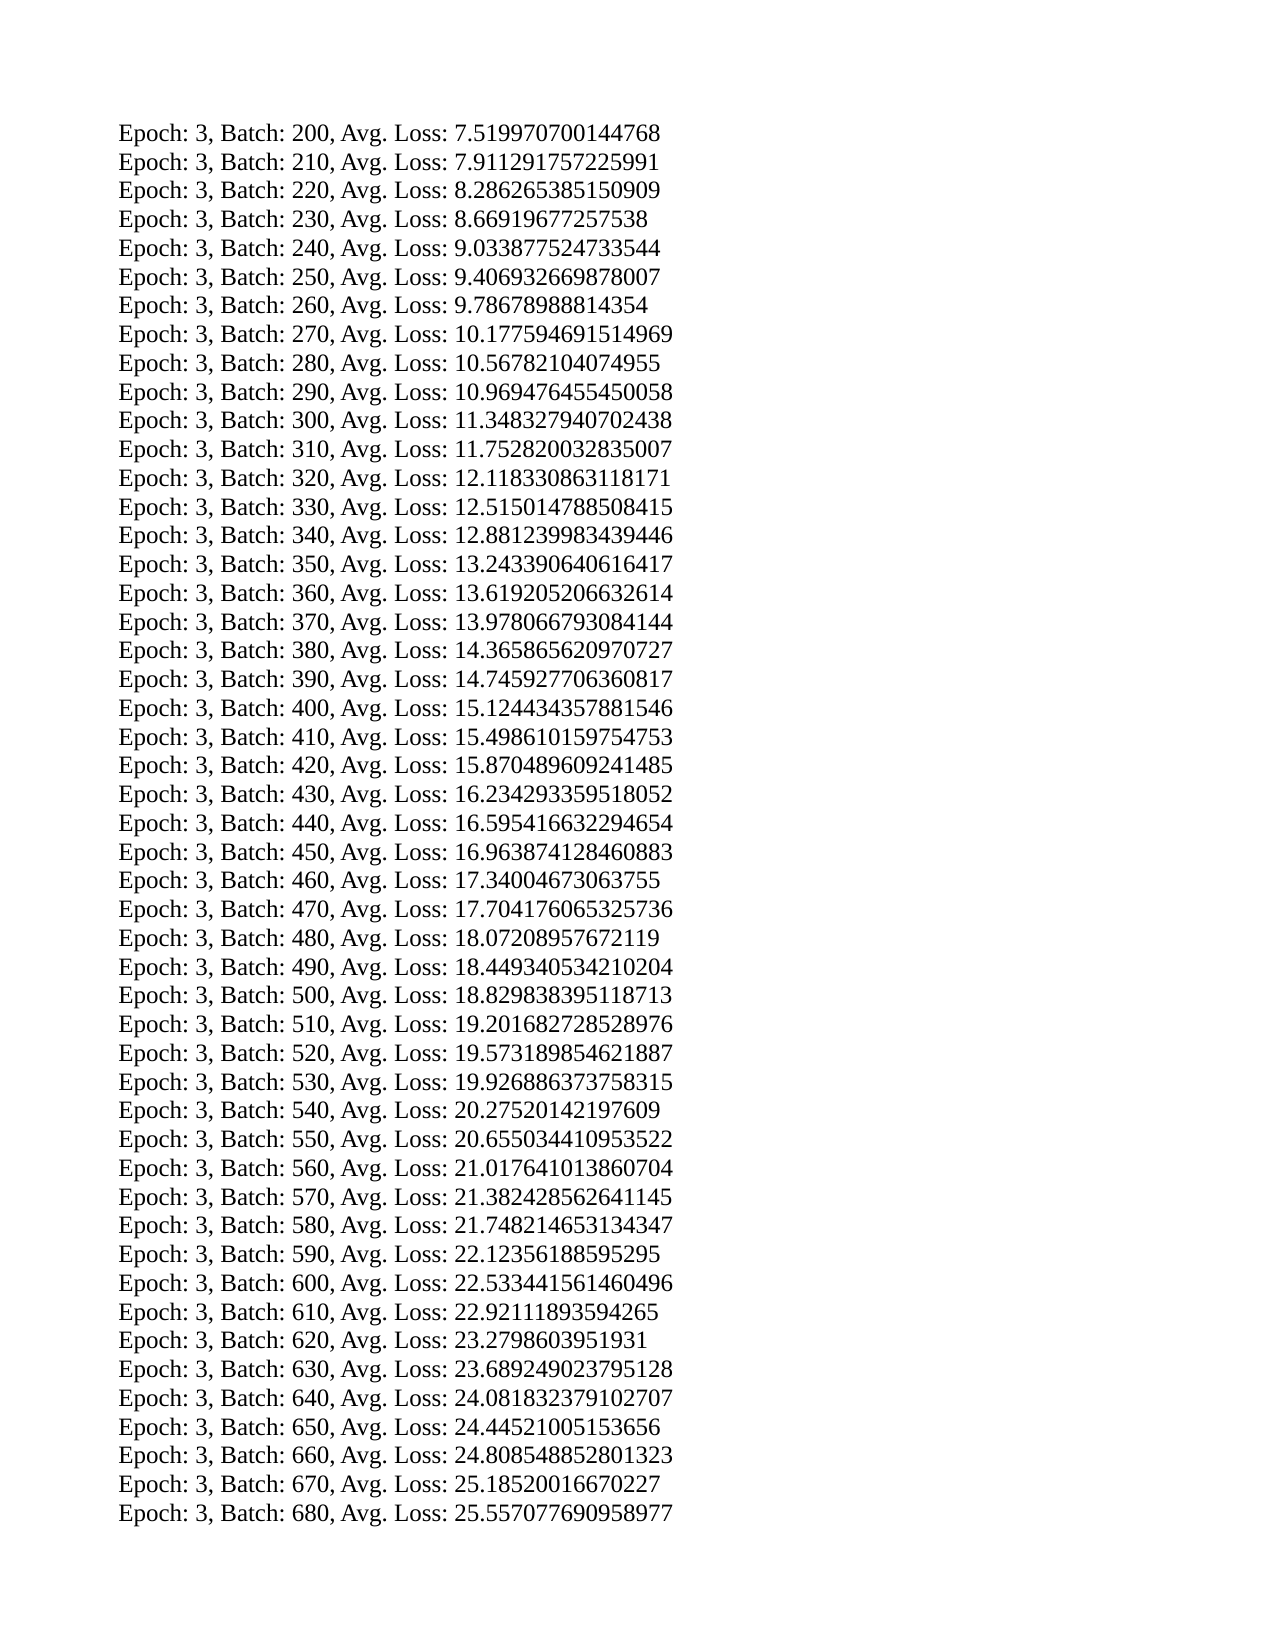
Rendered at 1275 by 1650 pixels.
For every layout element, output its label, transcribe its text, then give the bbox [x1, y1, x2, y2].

text Epoch: 3, Batch: 640, Avg. Loss: 24.081832379102707 [118, 1383, 1157, 1412]
text Epoch: 3, Batch: 320, Avg. Loss: 12.118330863118171 [118, 463, 1157, 492]
text Epoch: 3, Batch: 460, Avg. Loss: 17.34004673063755 [118, 866, 1157, 894]
text Epoch: 3, Batch: 200, Avg. Loss: 7.519970700144768 [118, 118, 1157, 147]
text Epoch: 3, Batch: 630, Avg. Loss: 23.689249023795128 [118, 1354, 1157, 1383]
text Epoch: 3, Batch: 290, Avg. Loss: 10.969476455450058 [118, 377, 1157, 406]
text Epoch: 3, Batch: 680, Avg. Loss: 25.557077690958977 [118, 1498, 1157, 1527]
text Epoch: 3, Batch: 450, Avg. Loss: 16.963874128460883 [118, 837, 1157, 866]
text Epoch: 3, Batch: 350, Avg. Loss: 13.243390640616417 [118, 549, 1157, 578]
text Epoch: 3, Batch: 540, Avg. Loss: 20.27520142197609 [118, 1096, 1157, 1124]
text Epoch: 3, Batch: 520, Avg. Loss: 19.573189854621887 [118, 1038, 1157, 1067]
text Epoch: 3, Batch: 550, Avg. Loss: 20.655034410953522 [118, 1124, 1157, 1153]
text Epoch: 3, Batch: 230, Avg. Loss: 8.66919677257538 [118, 204, 1157, 233]
text Epoch: 3, Batch: 430, Avg. Loss: 16.234293359518052 [118, 779, 1157, 808]
text Epoch: 3, Batch: 250, Avg. Loss: 9.406932669878007 [118, 262, 1157, 291]
text Epoch: 3, Batch: 510, Avg. Loss: 19.201682728528976 [118, 1009, 1157, 1038]
text Epoch: 3, Batch: 280, Avg. Loss: 10.56782104074955 [118, 348, 1157, 377]
text Epoch: 3, Batch: 500, Avg. Loss: 18.829838395118713 [118, 981, 1157, 1009]
text Epoch: 3, Batch: 490, Avg. Loss: 18.449340534210204 [118, 952, 1157, 981]
text Epoch: 3, Batch: 590, Avg. Loss: 22.12356188595295 [118, 1239, 1157, 1268]
text Epoch: 3, Batch: 620, Avg. Loss: 23.2798603951931 [118, 1326, 1157, 1354]
text Epoch: 3, Batch: 670, Avg. Loss: 25.18520016670227 [118, 1469, 1157, 1498]
text Epoch: 3, Batch: 610, Avg. Loss: 22.92111893594265 [118, 1297, 1157, 1326]
text Epoch: 3, Batch: 530, Avg. Loss: 19.926886373758315 [118, 1067, 1157, 1096]
text Epoch: 3, Batch: 570, Avg. Loss: 21.382428562641145 [118, 1182, 1157, 1211]
text Epoch: 3, Batch: 390, Avg. Loss: 14.745927706360817 [118, 664, 1157, 693]
text Epoch: 3, Batch: 240, Avg. Loss: 9.033877524733544 [118, 233, 1157, 262]
text Epoch: 3, Batch: 660, Avg. Loss: 24.808548852801323 [118, 1441, 1157, 1469]
text Epoch: 3, Batch: 480, Avg. Loss: 18.07208957672119 [118, 923, 1157, 952]
text Epoch: 3, Batch: 470, Avg. Loss: 17.704176065325736 [118, 894, 1157, 923]
text Epoch: 3, Batch: 560, Avg. Loss: 21.017641013860704 [118, 1153, 1157, 1182]
text Epoch: 3, Batch: 600, Avg. Loss: 22.533441561460496 [118, 1268, 1157, 1297]
text Epoch: 3, Batch: 380, Avg. Loss: 14.365865620970727 [118, 636, 1157, 664]
text Epoch: 3, Batch: 400, Avg. Loss: 15.124434357881546 [118, 693, 1157, 722]
text Epoch: 3, Batch: 340, Avg. Loss: 12.881239983439446 [118, 521, 1157, 549]
text Epoch: 3, Batch: 360, Avg. Loss: 13.619205206632614 [118, 578, 1157, 607]
text Epoch: 3, Batch: 440, Avg. Loss: 16.595416632294654 [118, 808, 1157, 837]
text Epoch: 3, Batch: 220, Avg. Loss: 8.286265385150909 [118, 176, 1157, 204]
text Epoch: 3, Batch: 650, Avg. Loss: 24.44521005153656 [118, 1412, 1157, 1441]
text Epoch: 3, Batch: 310, Avg. Loss: 11.752820032835007 [118, 434, 1157, 463]
text Epoch: 3, Batch: 330, Avg. Loss: 12.515014788508415 [118, 492, 1157, 521]
text Epoch: 3, Batch: 270, Avg. Loss: 10.177594691514969 [118, 319, 1157, 348]
text Epoch: 3, Batch: 370, Avg. Loss: 13.978066793084144 [118, 607, 1157, 636]
text Epoch: 3, Batch: 300, Avg. Loss: 11.348327940702438 [118, 406, 1157, 434]
text Epoch: 3, Batch: 260, Avg. Loss: 9.78678988814354 [118, 291, 1157, 319]
text Epoch: 3, Batch: 420, Avg. Loss: 15.870489609241485 [118, 751, 1157, 779]
text Epoch: 3, Batch: 210, Avg. Loss: 7.911291757225991 [118, 147, 1157, 176]
text Epoch: 3, Batch: 580, Avg. Loss: 21.748214653134347 [118, 1211, 1157, 1239]
text Epoch: 3, Batch: 410, Avg. Loss: 15.498610159754753 [118, 722, 1157, 751]
